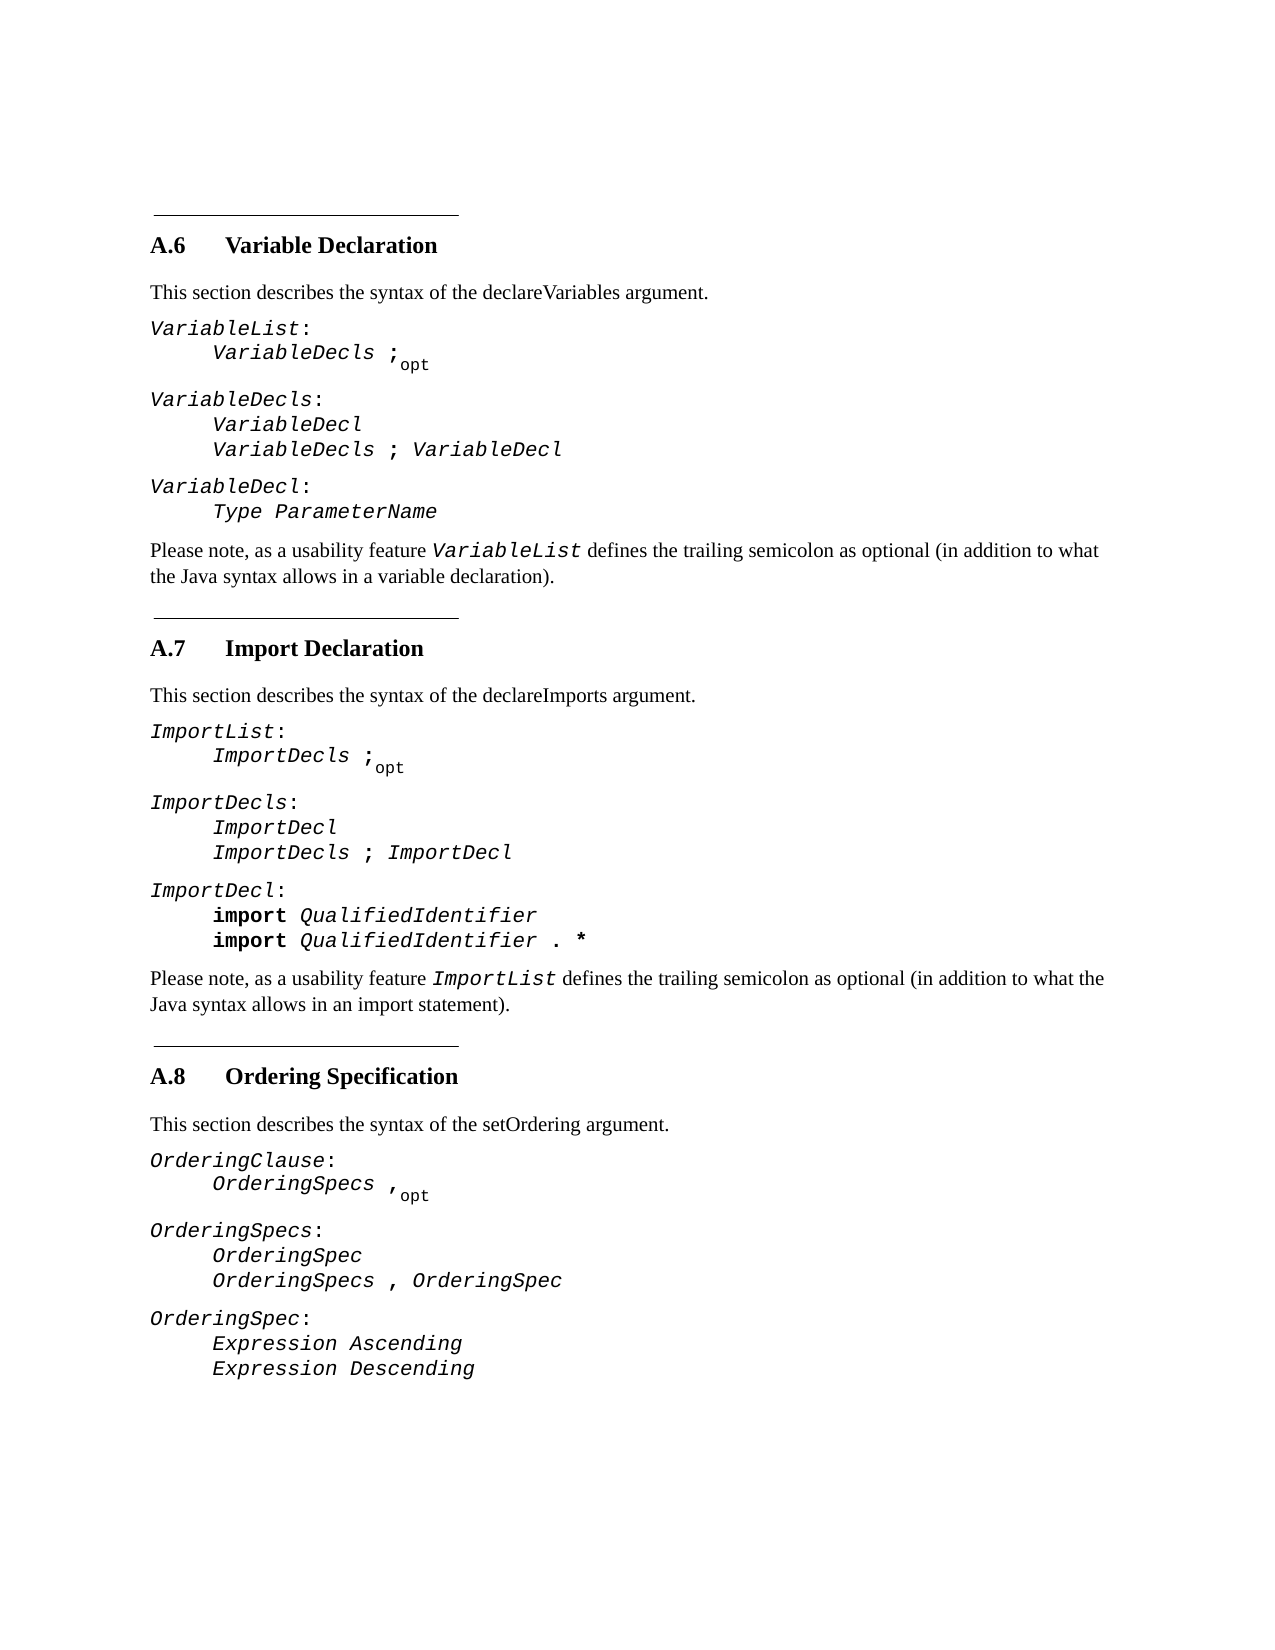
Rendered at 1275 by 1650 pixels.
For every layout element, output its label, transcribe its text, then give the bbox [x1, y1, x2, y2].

text ImportList: ImportDecls ;opt [150, 720, 1125, 778]
text VariableDecls: VariableDecl VariableDecls ; VariableDecl [150, 387, 1125, 462]
text OrderingSpecs: OrderingSpec OrderingSpecs , OrderingSpec [150, 1219, 1125, 1294]
subtitle Import Declaration [150, 634, 1125, 662]
text This section describes the syntax of the declareImports argument. [150, 682, 1125, 707]
text ImportDecls: ImportDecl ImportDecls ; ImportDecl [150, 791, 1125, 866]
text OrderingClause: OrderingSpecs ,opt [150, 1148, 1125, 1206]
text This section describes the syntax of the setOrdering argument. [150, 1111, 1125, 1136]
text Please note, as a usability feature ImportList defines the trailing semicolon as optional (in addition to what the Java syntax allows in an import statement). [150, 966, 1125, 1016]
text VariableDecl: Type ParameterName [150, 475, 1125, 525]
text VariableList: VariableDecls ;opt [150, 317, 1125, 375]
subtitle Ordering Specification [150, 1062, 1125, 1090]
subtitle Variable Declaration [150, 231, 1125, 258]
text ImportDecl: import QualifiedIdentifier import QualifiedIdentifier . * [150, 878, 1125, 953]
text This section describes the syntax of the declareVariables argument. [150, 279, 1125, 304]
text OrderingSpec: Expression Ascending Expression Descending [150, 1306, 1125, 1381]
text Please note, as a usability feature VariableList defines the trailing semicolon as optional (in addition to what the Java syntax allows in a variable declaration). [150, 537, 1125, 588]
